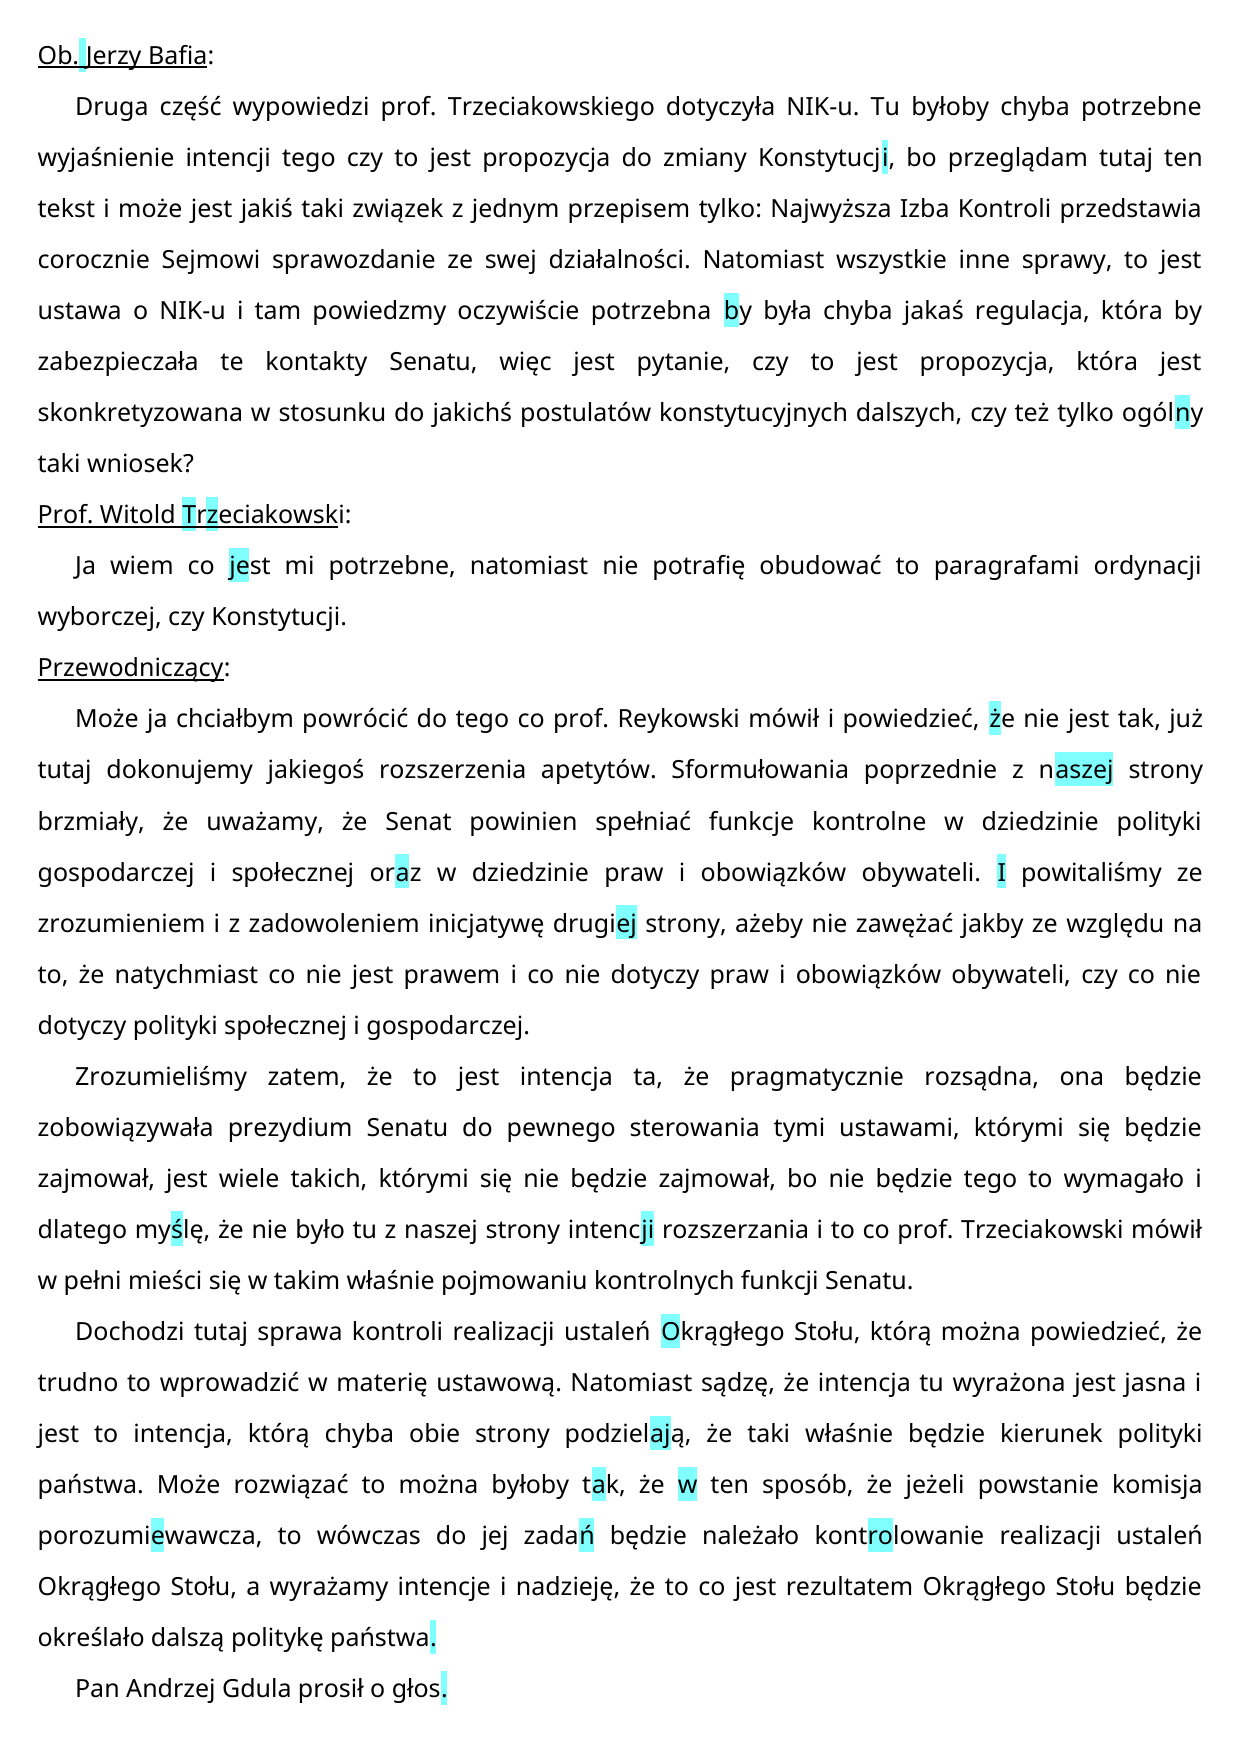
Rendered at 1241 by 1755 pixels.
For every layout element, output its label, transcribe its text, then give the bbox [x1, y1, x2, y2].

text Ja wiem co jest mi potrzebne, natomiast nie potrafię obudować to paragrafami ordynacji wyborczej, czy Konstytucji. [37, 548, 1203, 633]
text Dochodzi tutaj sprawa kontroli realizacji ustaleń Okrągłego Stołu, którą można powiedzieć, że trudno to wprowadzić w materię ustawową. Natomiast sądzę, że intencja tu wyrażona jest jasna i jest to intencja, którą chyba obie strony podzielają, że taki właśnie będzie kierunek polityki państwa. Może rozwiązać to można byłoby tak, że w ten sposób, że jeżeli powstanie komisja porozumiewawcza, to wówczas do jej zadań będzie należało kontrolowanie realizacji ustaleń Okrągłego Stołu, a wyrażamy intencje i nadzieję, że to co jest rezultatem Okrągłego Stołu będzie określało dalszą politykę państwa. [37, 1313, 1203, 1654]
text Przewodniczący: [37, 650, 1203, 684]
text Może ja chciałbym powrócić do tego co prof. Reykowski mówił i powiedzieć, że nie jest tak, już tutaj dokonujemy jakiegoś rozszerzenia apetytów. Sformułowania poprzednie z naszej strony brzmiały, że uważamy, że Senat powinien spełniać funkcje kontrolne w dziedzinie polityki gospodarczej i społecznej oraz w dziedzinie praw i obowiązków obywateli. I powitaliśmy ze zrozumieniem i z zadowoleniem inicjatywę drugiej strony, ażeby nie zawężać jakby ze względu na to, że natychmiast co nie jest prawem i co nie dotyczy praw i obowiązków obywateli, czy co nie dotyczy polityki społecznej i gospodarczej. [37, 701, 1203, 1041]
text Prof. Witold Trzeciakowski: [37, 497, 1203, 531]
text Druga część wypowiedzi prof. Trzeciakowskiego dotyczyła NIK-u. Tu byłoby chyba potrzebne wyjaśnienie intencji tego czy to jest propozycja do zmiany Konstytucji, bo przeglądam tutaj ten tekst i może jest jakiś taki związek z jednym przepisem tylko: Najwyższa Izba Kontroli przedstawia corocznie Sejmowi sprawozdanie ze swej działalności. Natomiast wszystkie inne sprawy, to jest ustawa o NIK-u i tam powiedzmy oczywiście potrzebna by była chyba jakaś regulacja, która by zabezpieczała te kontakty Senatu, więc jest pytanie, czy to jest propozycja, która jest skonkretyzowana w stosunku do jakichś postulatów konstytucyjnych dalszych, czy też tylko ogólny taki wniosek? [37, 88, 1203, 480]
text Ob. Jerzy Bafia: [37, 37, 1203, 72]
text Zrozumieliśmy zatem, że to jest intencja ta, że pragmatycznie rozsądna, ona będzie zobowiązywała prezydium Senatu do pewnego sterowania tymi ustawami, którymi się będzie zajmował, jest wiele takich, którymi się nie będzie zajmował, bo nie będzie tego to wymagało i dlatego myślę, że nie było tu z naszej strony intencji rozszerzania i to co prof. Trzeciakowski mówił w pełni mieści się w takim właśnie pojmowaniu kontrolnych funkcji Senatu. [37, 1058, 1203, 1297]
text Pan Andrzej Gdula prosił o głos. [37, 1671, 1203, 1705]
